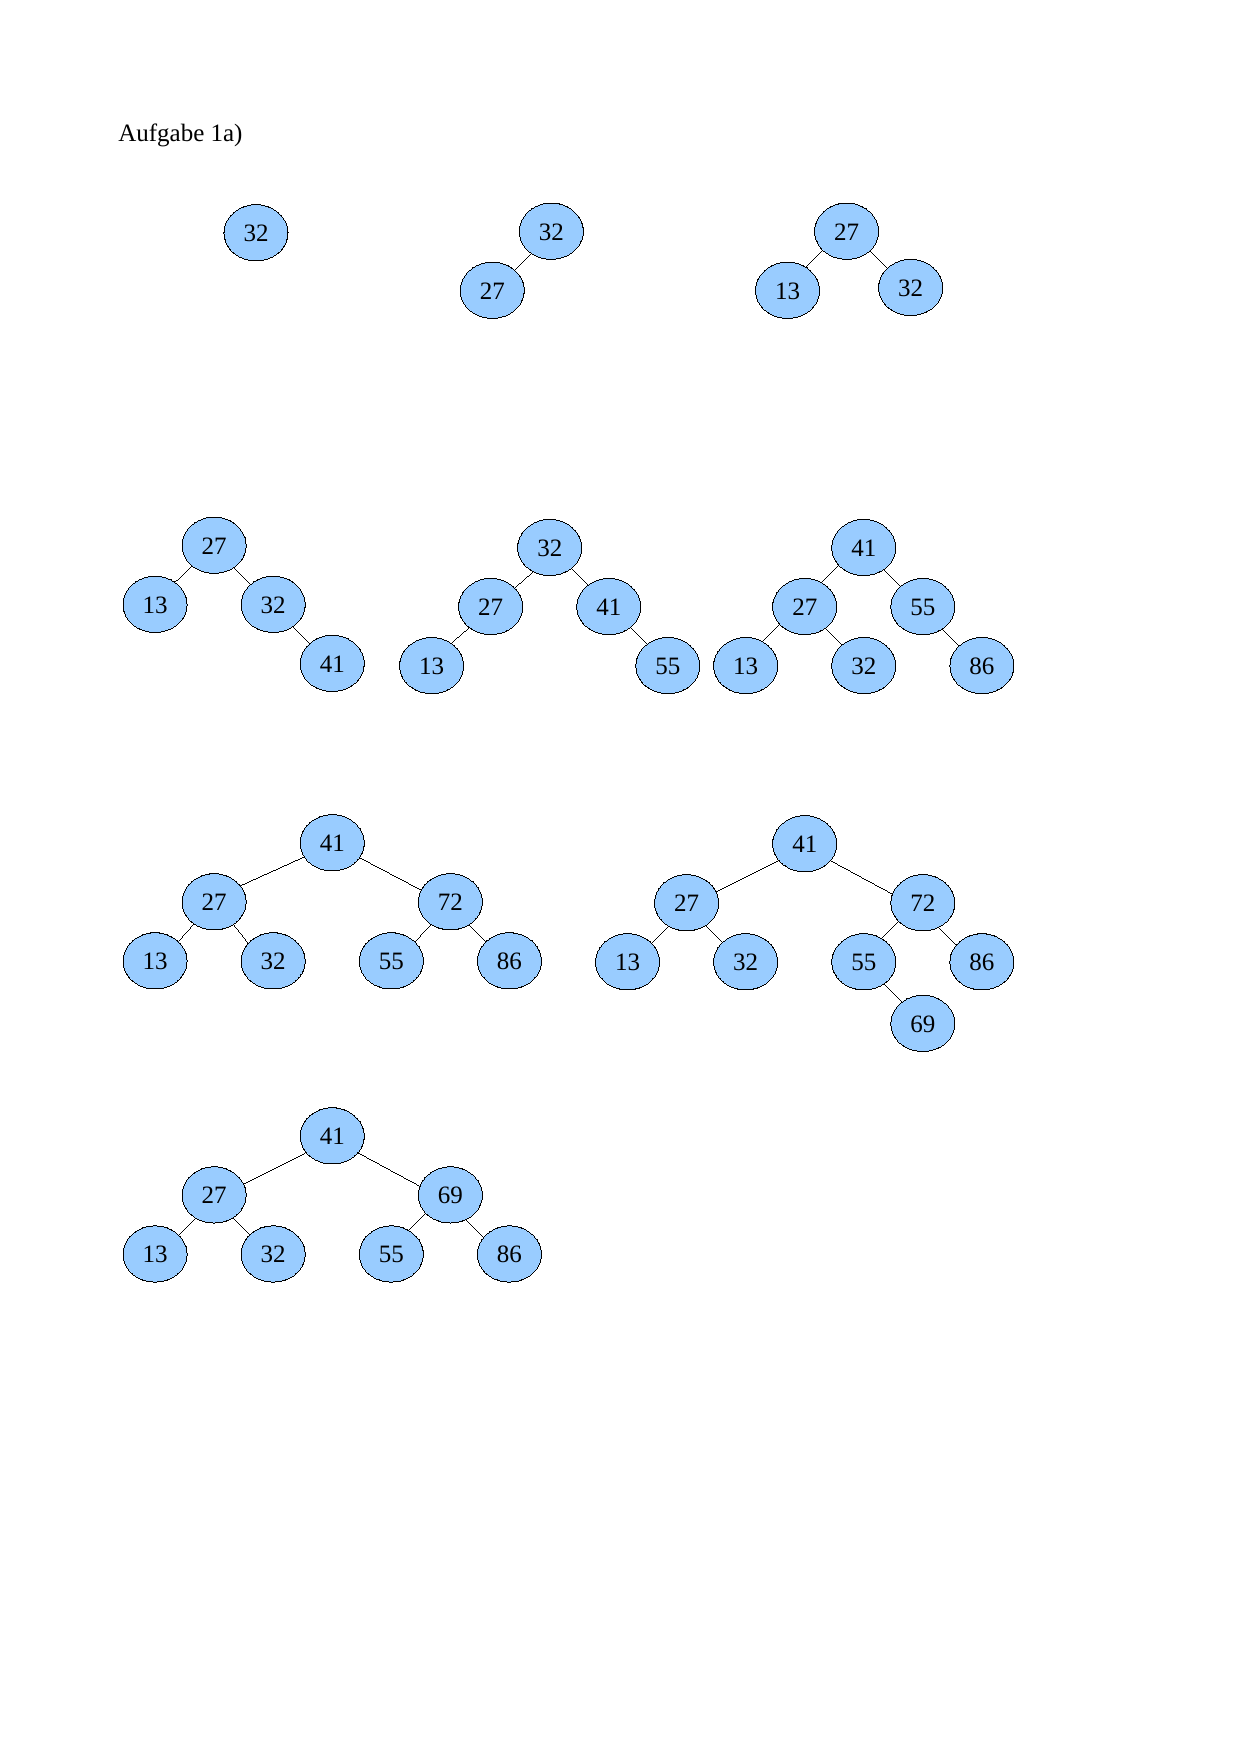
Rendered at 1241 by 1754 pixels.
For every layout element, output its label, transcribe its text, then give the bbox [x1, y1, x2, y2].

text Aufgabe 1a) [118, 118, 1122, 147]
